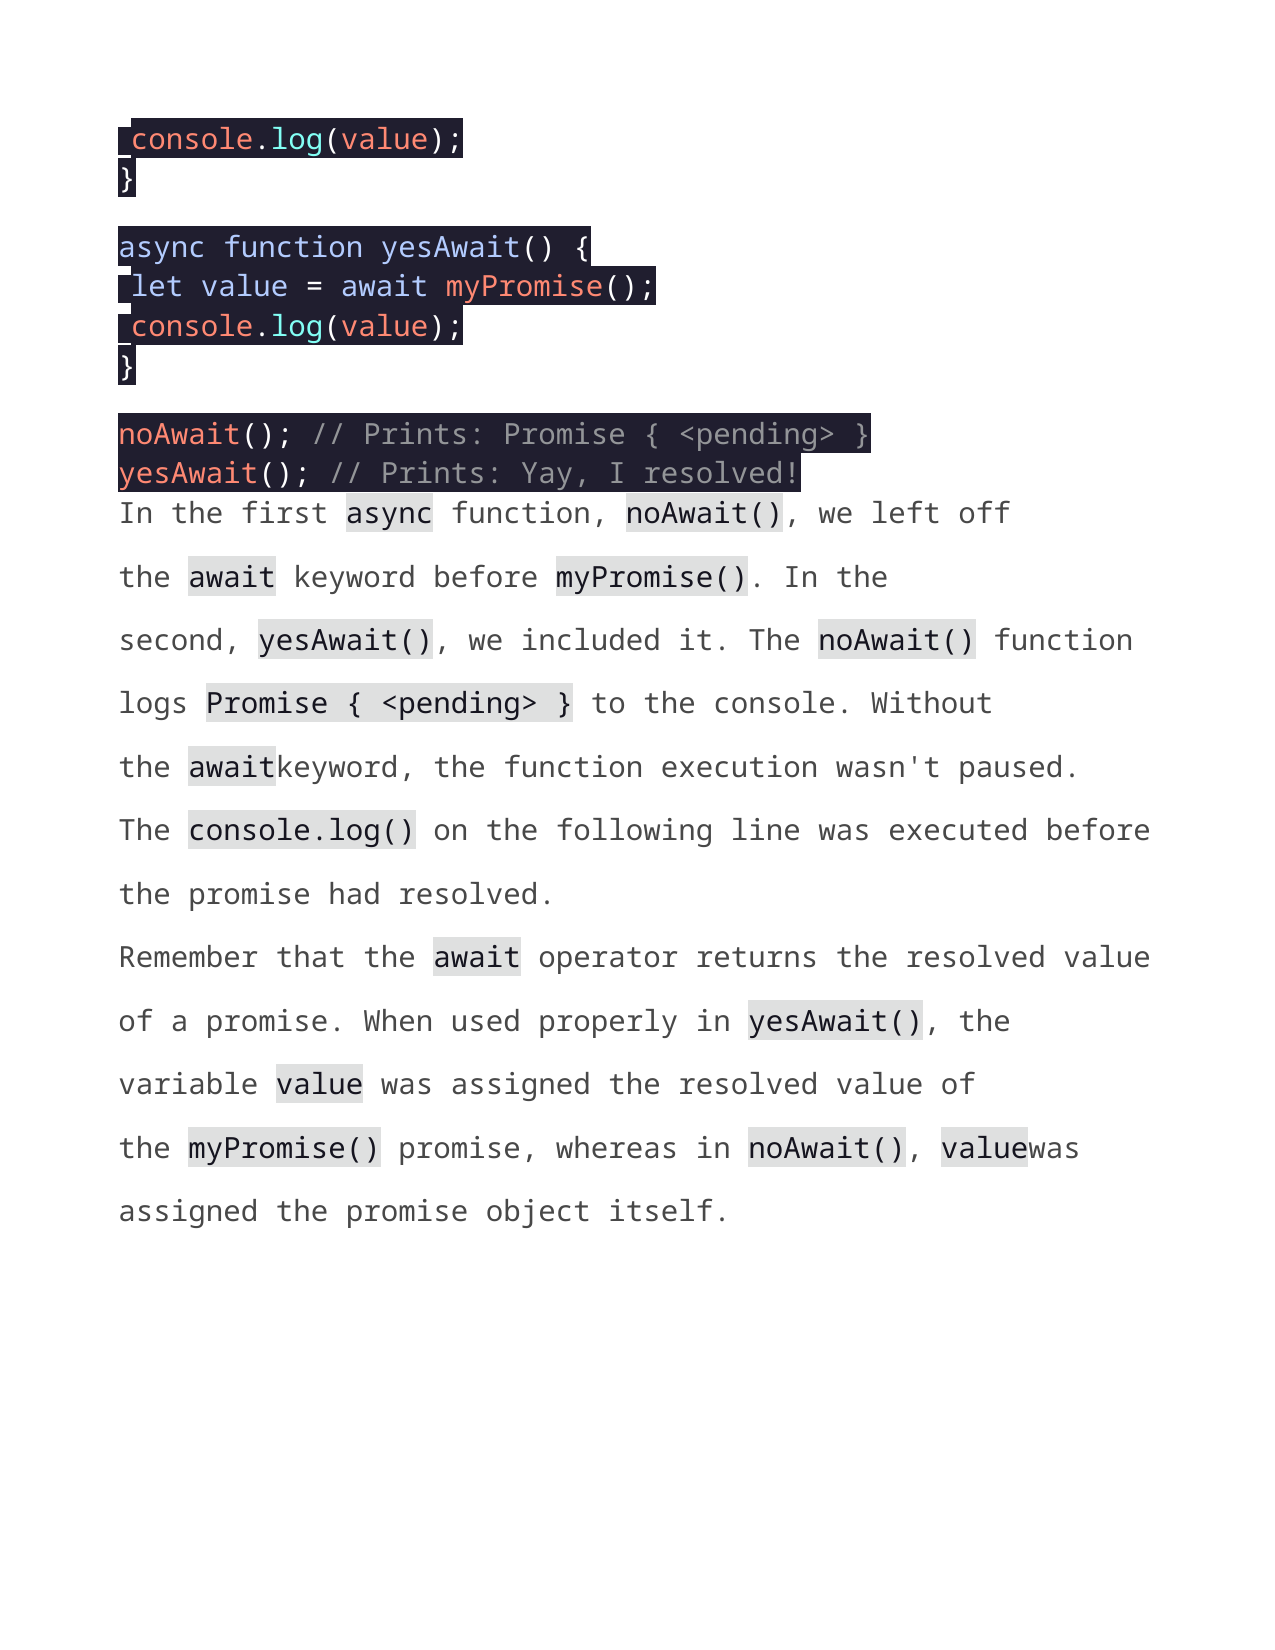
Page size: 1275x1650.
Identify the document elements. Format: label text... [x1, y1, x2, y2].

text In the first async function, noAwait(), we left off the await keyword before myPromise(). In the second, yesAwait(), we included it. The noAwait() function logs Promise { <pending> } to the console. Without the awaitkeyword, the function execution wasn't paused. The console.log() on the following line was executed before the promise had resolved. [118, 492, 1157, 913]
text async function yesAwait() { [118, 226, 1157, 266]
text } [118, 158, 1157, 197]
text console.log(value); [118, 118, 1157, 158]
text console.log(value); [118, 305, 1157, 345]
text let value = await myPromise(); [118, 266, 1157, 305]
text } [118, 345, 1157, 385]
text Remember that the await operator returns the resolved value of a promise. When used properly in yesAwait(), the variable value was assigned the resolved value of the myPromise() promise, whereas in noAwait(), valuewas assigned the promise object itself. [118, 937, 1157, 1230]
text noAwait(); // Prints: Promise { <pending> } [118, 413, 1157, 453]
text yesAwait(); // Prints: Yay, I resolved! [118, 453, 1157, 492]
